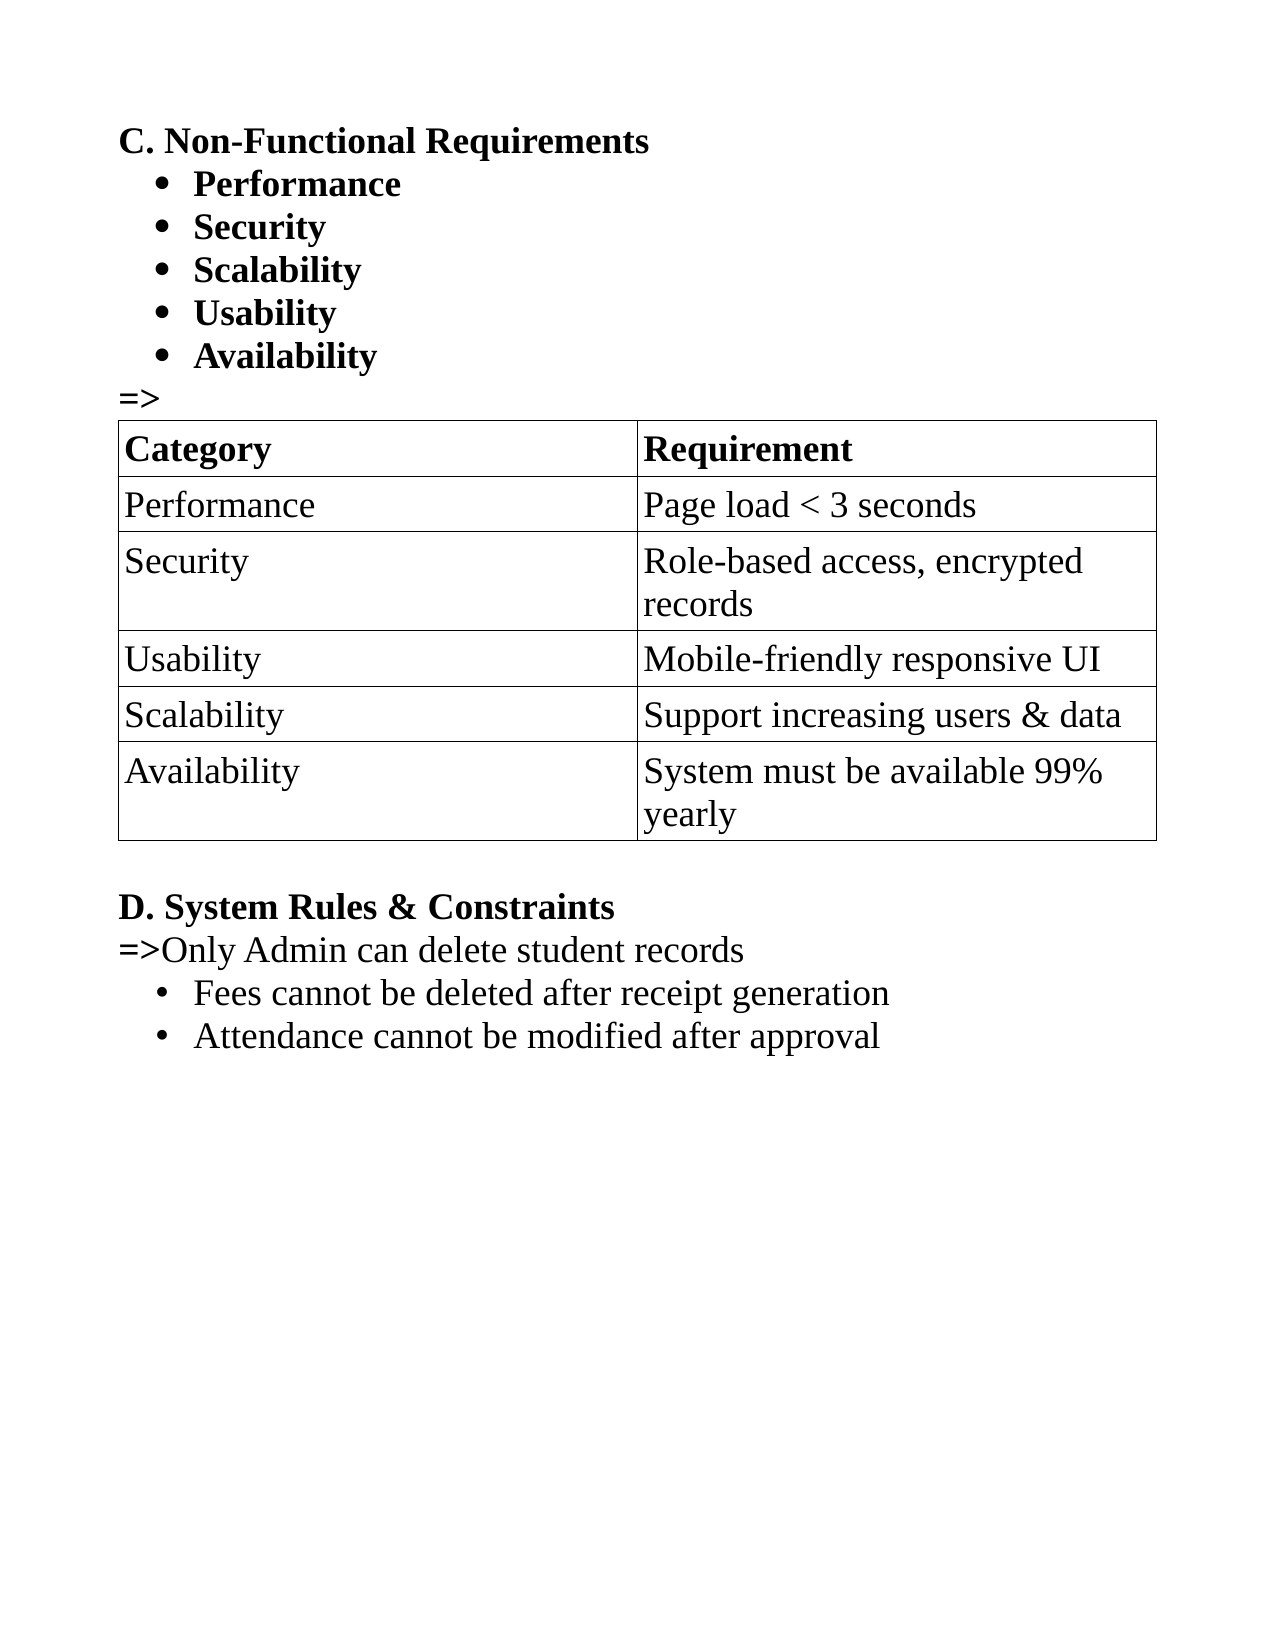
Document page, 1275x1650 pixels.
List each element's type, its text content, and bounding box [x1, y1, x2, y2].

list Attendance cannot be modified after approval [156, 1013, 1157, 1057]
table_cell System must be available 99% yearly [638, 742, 1156, 840]
table_header Requirement [638, 421, 1156, 476]
text C. Non-Functional Requirements [118, 118, 1157, 161]
table_cell Availability [119, 742, 637, 840]
list Performance [156, 161, 1157, 204]
list Availability [156, 334, 1157, 377]
table_cell Scalability [119, 687, 637, 741]
table_cell Role-based access, encrypted records [638, 532, 1156, 630]
list Scalability [156, 247, 1157, 291]
list Security [156, 204, 1157, 247]
text D. System Rules & Constraints [118, 884, 1157, 927]
table_cell Support increasing users & data [638, 687, 1156, 741]
text =>Only Admin can delete student records [118, 927, 1157, 970]
table_cell Page load < 3 seconds [638, 477, 1156, 531]
table_cell Mobile-friendly responsive UI [638, 631, 1156, 686]
text => [118, 377, 1157, 420]
table_cell Security [119, 532, 637, 630]
table_header Category [119, 421, 637, 476]
table_cell Usability [119, 631, 637, 686]
list Usability [156, 291, 1157, 334]
table_cell Performance [119, 477, 637, 531]
list Fees cannot be deleted after receipt generation [156, 970, 1157, 1013]
